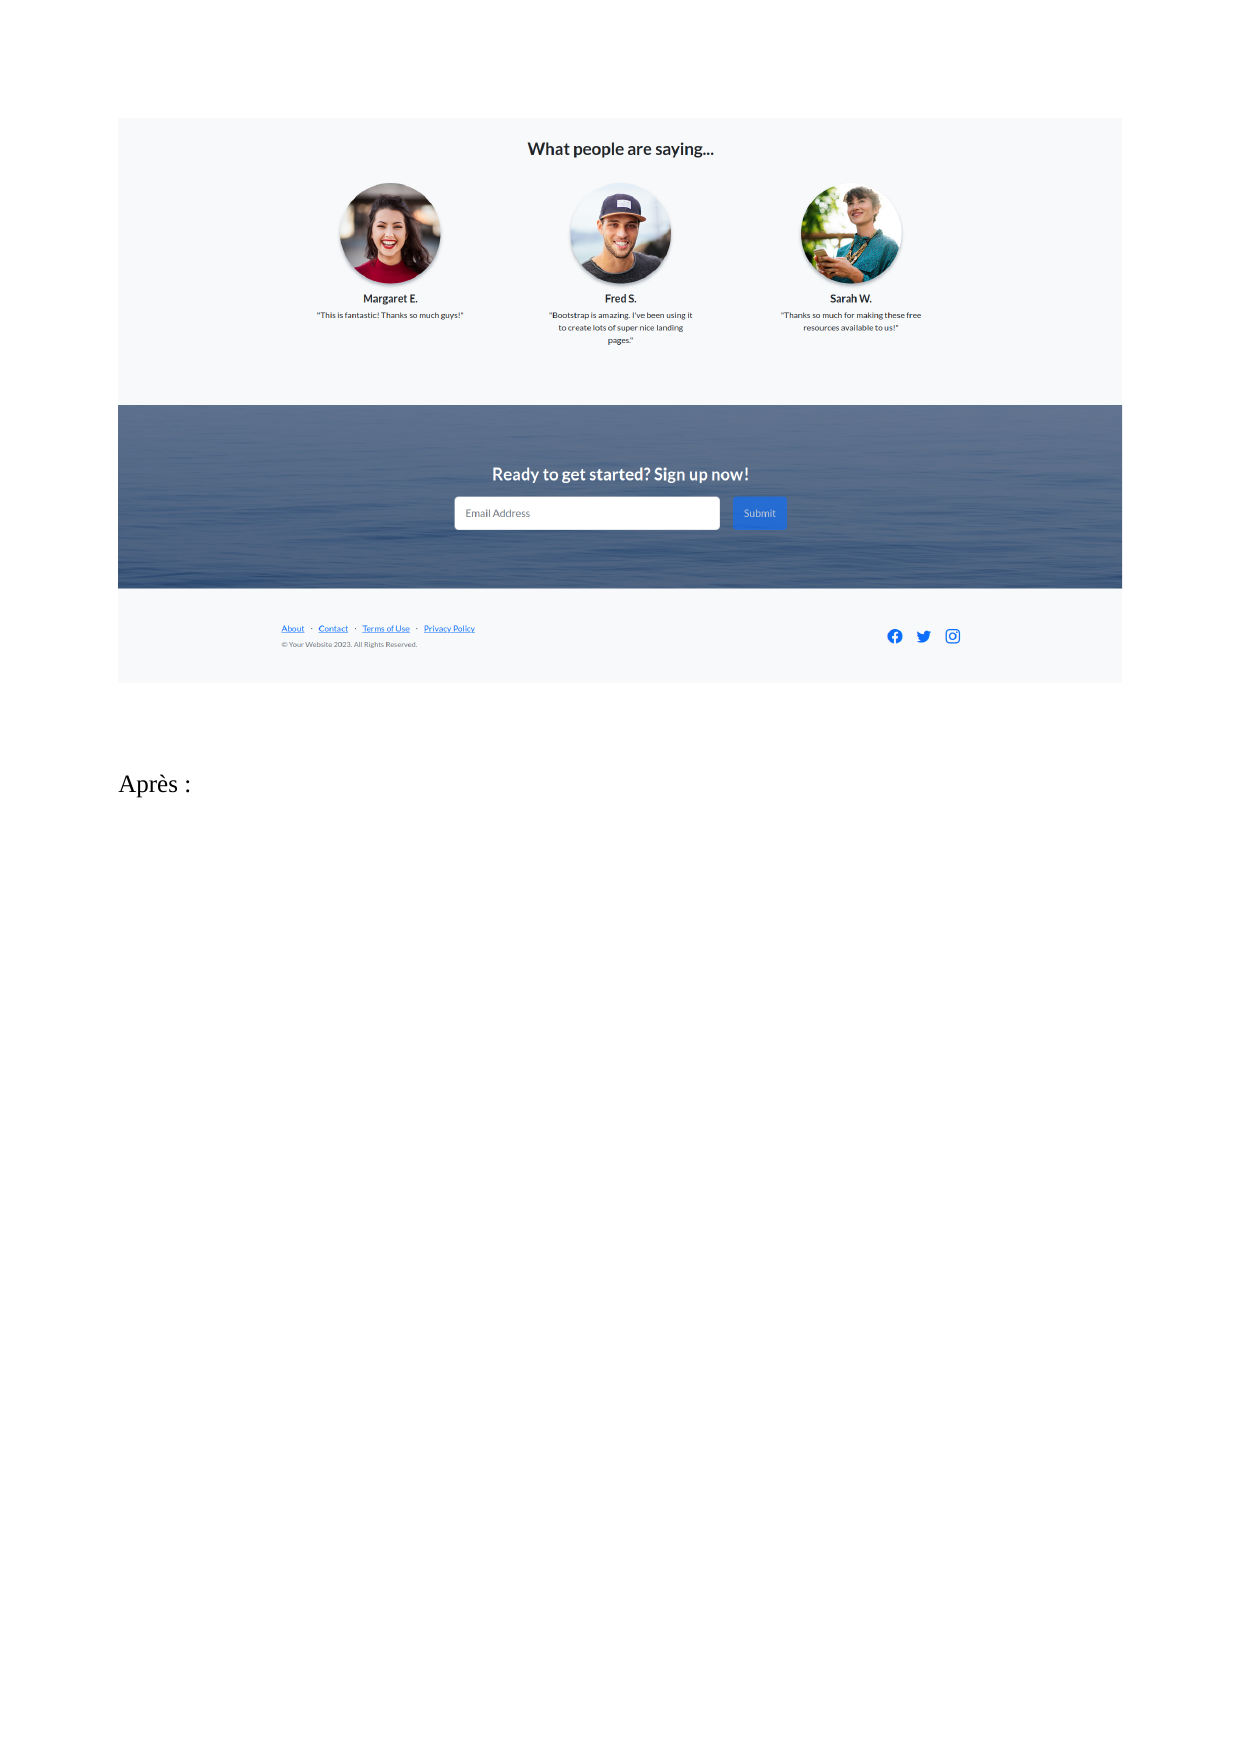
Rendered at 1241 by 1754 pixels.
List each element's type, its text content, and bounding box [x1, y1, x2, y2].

text Après : [118, 769, 1122, 798]
picture [118, 118, 1123, 683]
